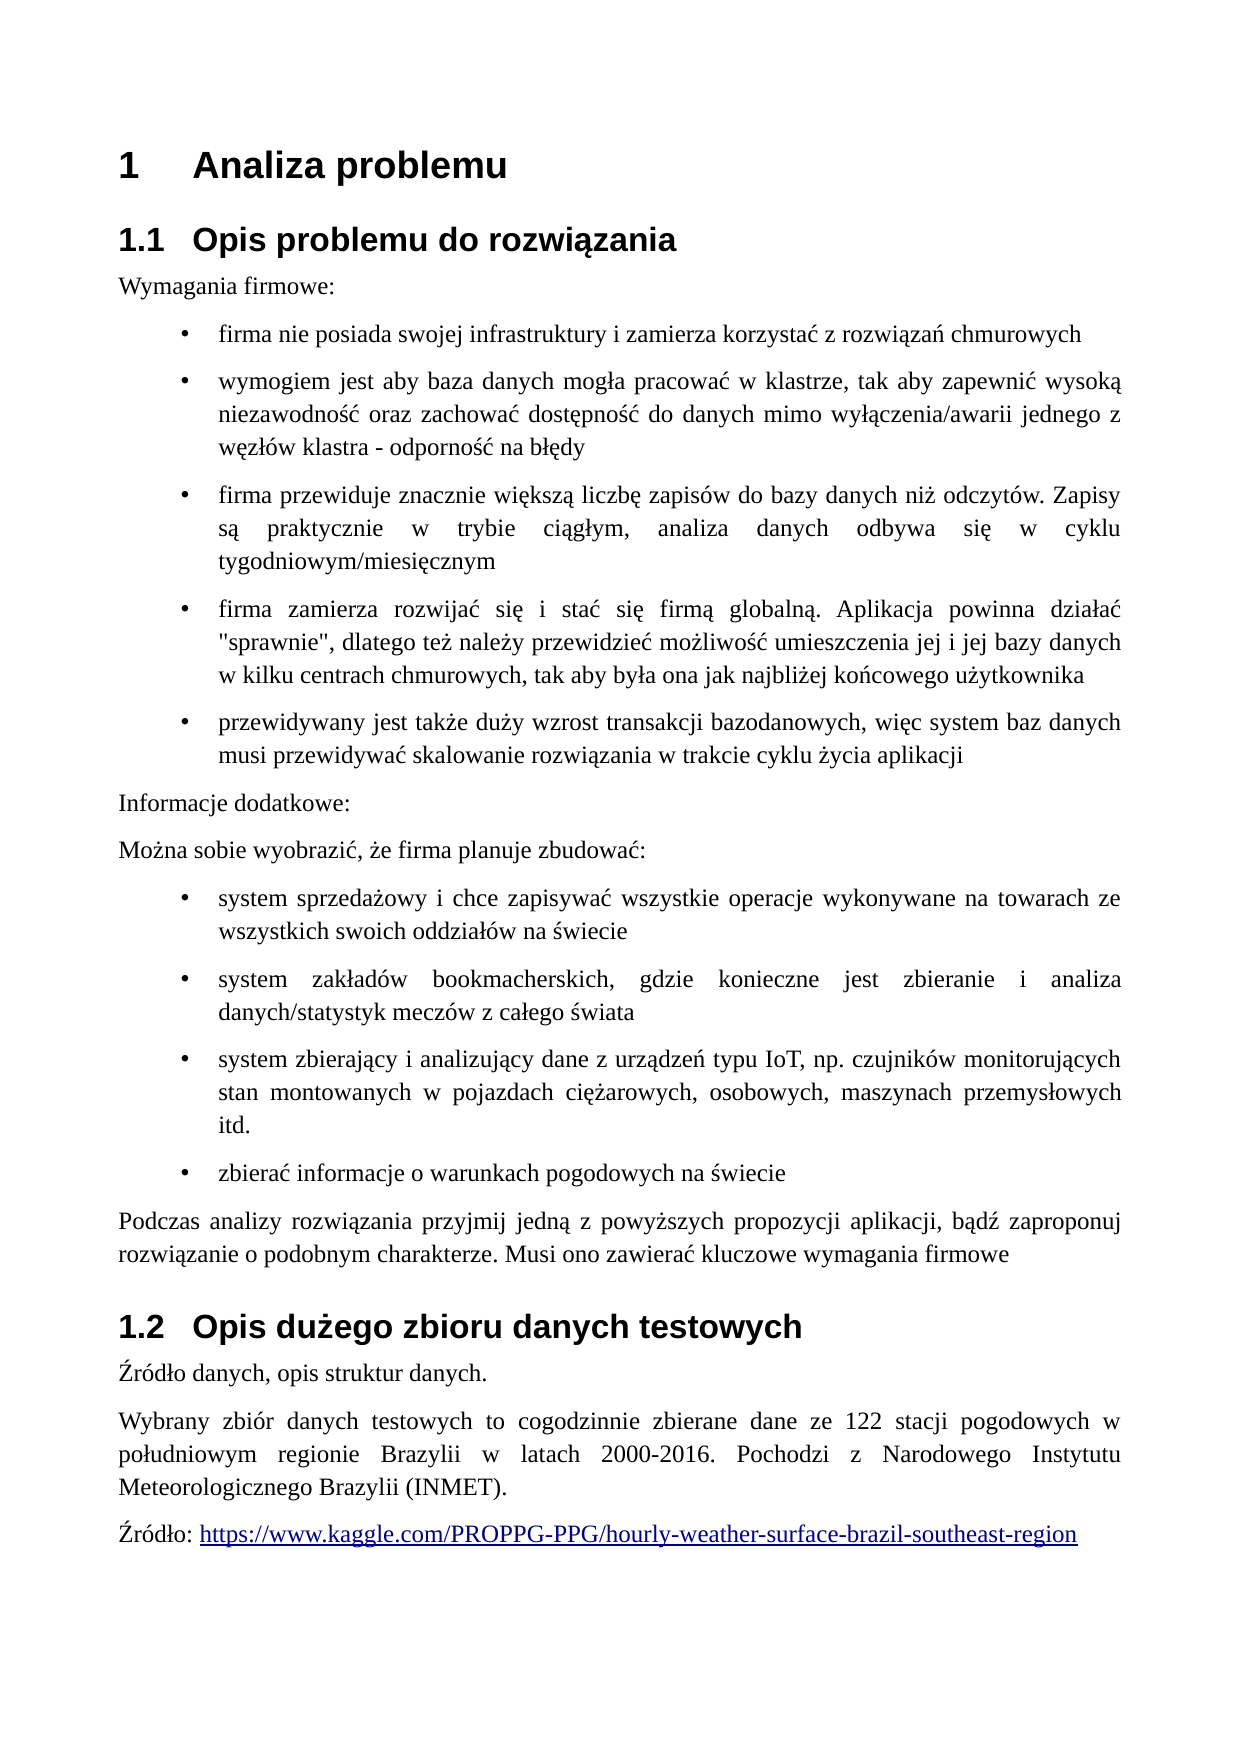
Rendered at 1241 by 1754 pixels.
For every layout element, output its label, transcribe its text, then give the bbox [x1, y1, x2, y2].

list system zakładów bookmacherskich, gdzie konieczne jest zbieranie i analiza danych/statystyk meczów z całego świata [181, 964, 1122, 1026]
list firma nie posiada swojej infrastruktury i zamierza korzystać z rozwiązań chmurowych [181, 319, 1122, 348]
text Wybrany zbiór danych testowych to cogodzinnie zbierane dane ze 122 stacji pogodowych w południowym regionie Brazylii w latach 2000-2016. Pochodzi z Narodowego Instytutu Meteorologicznego Brazylii (INMET). [118, 1406, 1122, 1501]
list przewidywany jest także duży wzrost transakcji bazodanowych, więc system baz danych musi przewidywać skalowanie rozwiązania w trakcie cyklu życia aplikacji [181, 707, 1122, 769]
text Podczas analizy rozwiązania przyjmij jedną z powyższych propozycji aplikacji, bądź zaproponuj rozwiązanie o podobnym charakterze. Musi ono zawierać kluczowe wymagania firmowe [118, 1206, 1122, 1267]
list zbierać informacje o warunkach pogodowych na świecie [181, 1158, 1122, 1187]
list system sprzedażowy i chce zapisywać wszystkie operacje wykonywane na towarach ze wszystkich swoich oddziałów na świecie [181, 883, 1122, 945]
list system zbierający i analizujący dane z urządzeń typu IoT, np. czujników monitorujących stan montowanych w pojazdach ciężarowych, osobowych, maszynach przemysłowych itd. [181, 1044, 1122, 1139]
subtitle Opis problemu do rozwiązania [118, 220, 1122, 259]
subtitle Opis dużego zbioru danych testowych [118, 1307, 1122, 1346]
text Źródło: https://www.kaggle.com/PROPPG-PPG/hourly-weather-surface-brazil-southeast-region [118, 1519, 1122, 1548]
subtitle Analiza problemu [118, 143, 1122, 187]
text Informacje dodatkowe: [118, 788, 1122, 817]
text Można sobie wyobrazić, że firma planuje zbudować: [118, 836, 1122, 864]
list firma zamierza rozwijać się i stać się firmą globalną. Aplikacja powinna działać "sprawnie", dlatego też należy przewidzieć możliwość umieszczenia jej i jej bazy danych w kilku centrach chmurowych, tak aby była ona jak najbliżej końcowego użytkownika [181, 594, 1122, 688]
text Źródło danych, opis struktur danych. [118, 1358, 1122, 1387]
list wymogiem jest aby baza danych mogła pracować w klastrze, tak aby zapewnić wysoką niezawodność oraz zachować dostępność do danych mimo wyłączenia/awarii jednego z węzłów klastra - odporność na błędy [181, 366, 1122, 461]
list firma przewiduje znacznie większą liczbę zapisów do bazy danych niż odczytów. Zapisy są praktycznie w trybie ciągłym, analiza danych odbywa się w cyklu tygodniowym/miesięcznym [181, 480, 1122, 575]
text Wymagania firmowe: [118, 271, 1122, 300]
